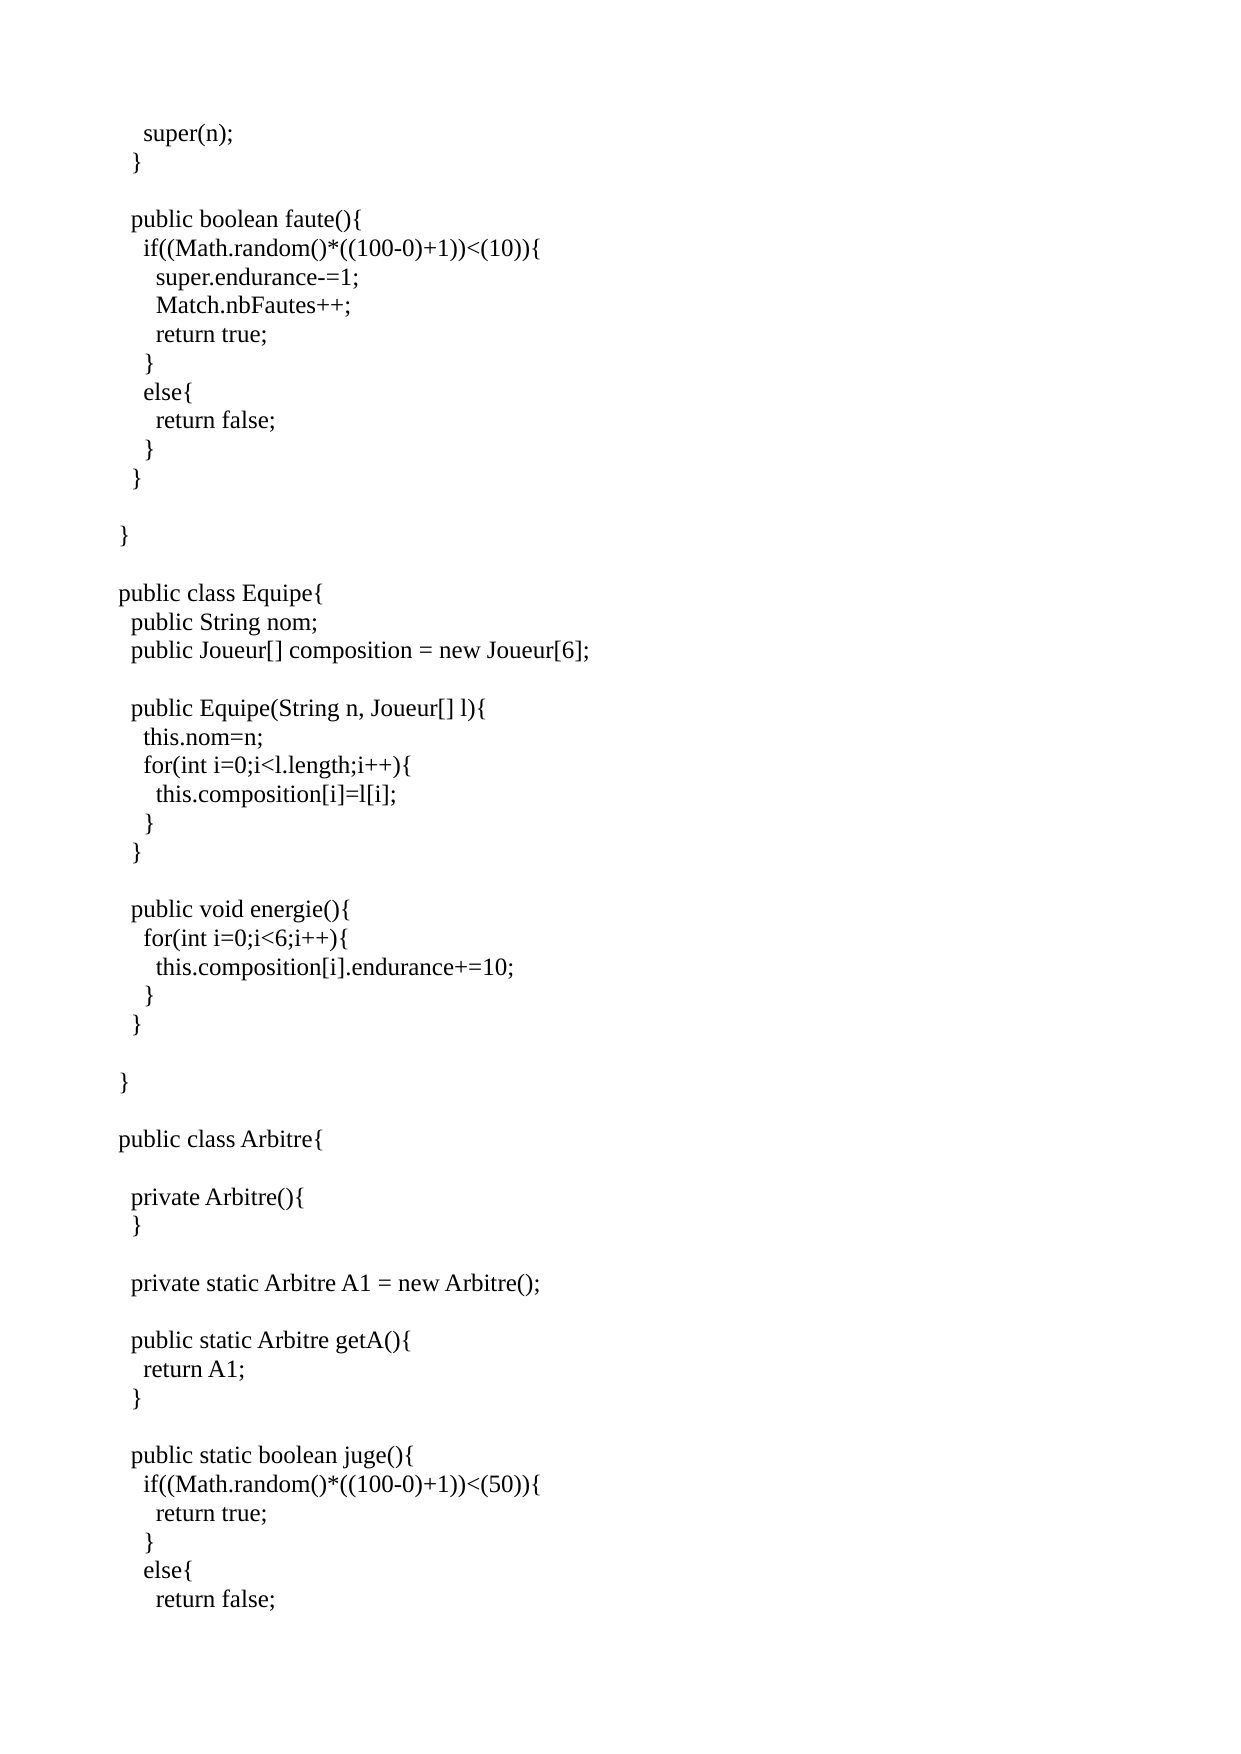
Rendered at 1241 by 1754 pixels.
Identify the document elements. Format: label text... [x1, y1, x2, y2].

text for(int i=0;i<l.length;i++){ [118, 751, 1122, 779]
text } [118, 348, 1122, 377]
text public Joueur[] composition = new Joueur[6]; [118, 636, 1122, 664]
text } [118, 521, 1122, 549]
text else{ [118, 1556, 1122, 1584]
text public boolean faute(){ [118, 204, 1122, 233]
text } [118, 1009, 1122, 1038]
text return A1; [118, 1354, 1122, 1383]
text public class Arbitre{ [118, 1124, 1122, 1153]
text } [118, 981, 1122, 1009]
text } [118, 808, 1122, 837]
text this.nom=n; [118, 722, 1122, 751]
text public static Arbitre getA(){ [118, 1326, 1122, 1354]
text this.composition[i]=l[i]; [118, 779, 1122, 808]
text private static Arbitre A1 = new Arbitre(); [118, 1268, 1122, 1297]
text } [118, 1067, 1122, 1096]
text else{ [118, 377, 1122, 406]
text } [118, 463, 1122, 492]
text public class Equipe{ [118, 578, 1122, 607]
text this.composition[i].endurance+=10; [118, 952, 1122, 981]
text return false; [118, 406, 1122, 434]
text if((Math.random()*((100-0)+1))<(10)){ [118, 233, 1122, 262]
text } [118, 837, 1122, 866]
text return false; [118, 1584, 1122, 1613]
text return true; [118, 319, 1122, 348]
text } [118, 147, 1122, 176]
text if((Math.random()*((100-0)+1))<(50)){ [118, 1469, 1122, 1498]
text public static boolean juge(){ [118, 1441, 1122, 1469]
text private Arbitre(){ [118, 1182, 1122, 1211]
text } [118, 1527, 1122, 1556]
text } [118, 1383, 1122, 1412]
text return true; [118, 1498, 1122, 1527]
text Match.nbFautes++; [118, 291, 1122, 319]
text } [118, 434, 1122, 463]
text for(int i=0;i<6;i++){ [118, 923, 1122, 952]
text } [118, 1211, 1122, 1239]
text public Equipe(String n, Joueur[] l){ [118, 693, 1122, 722]
text public void energie(){ [118, 894, 1122, 923]
text super.endurance-=1; [118, 262, 1122, 291]
text super(n); [118, 118, 1122, 147]
text public String nom; [118, 607, 1122, 636]
